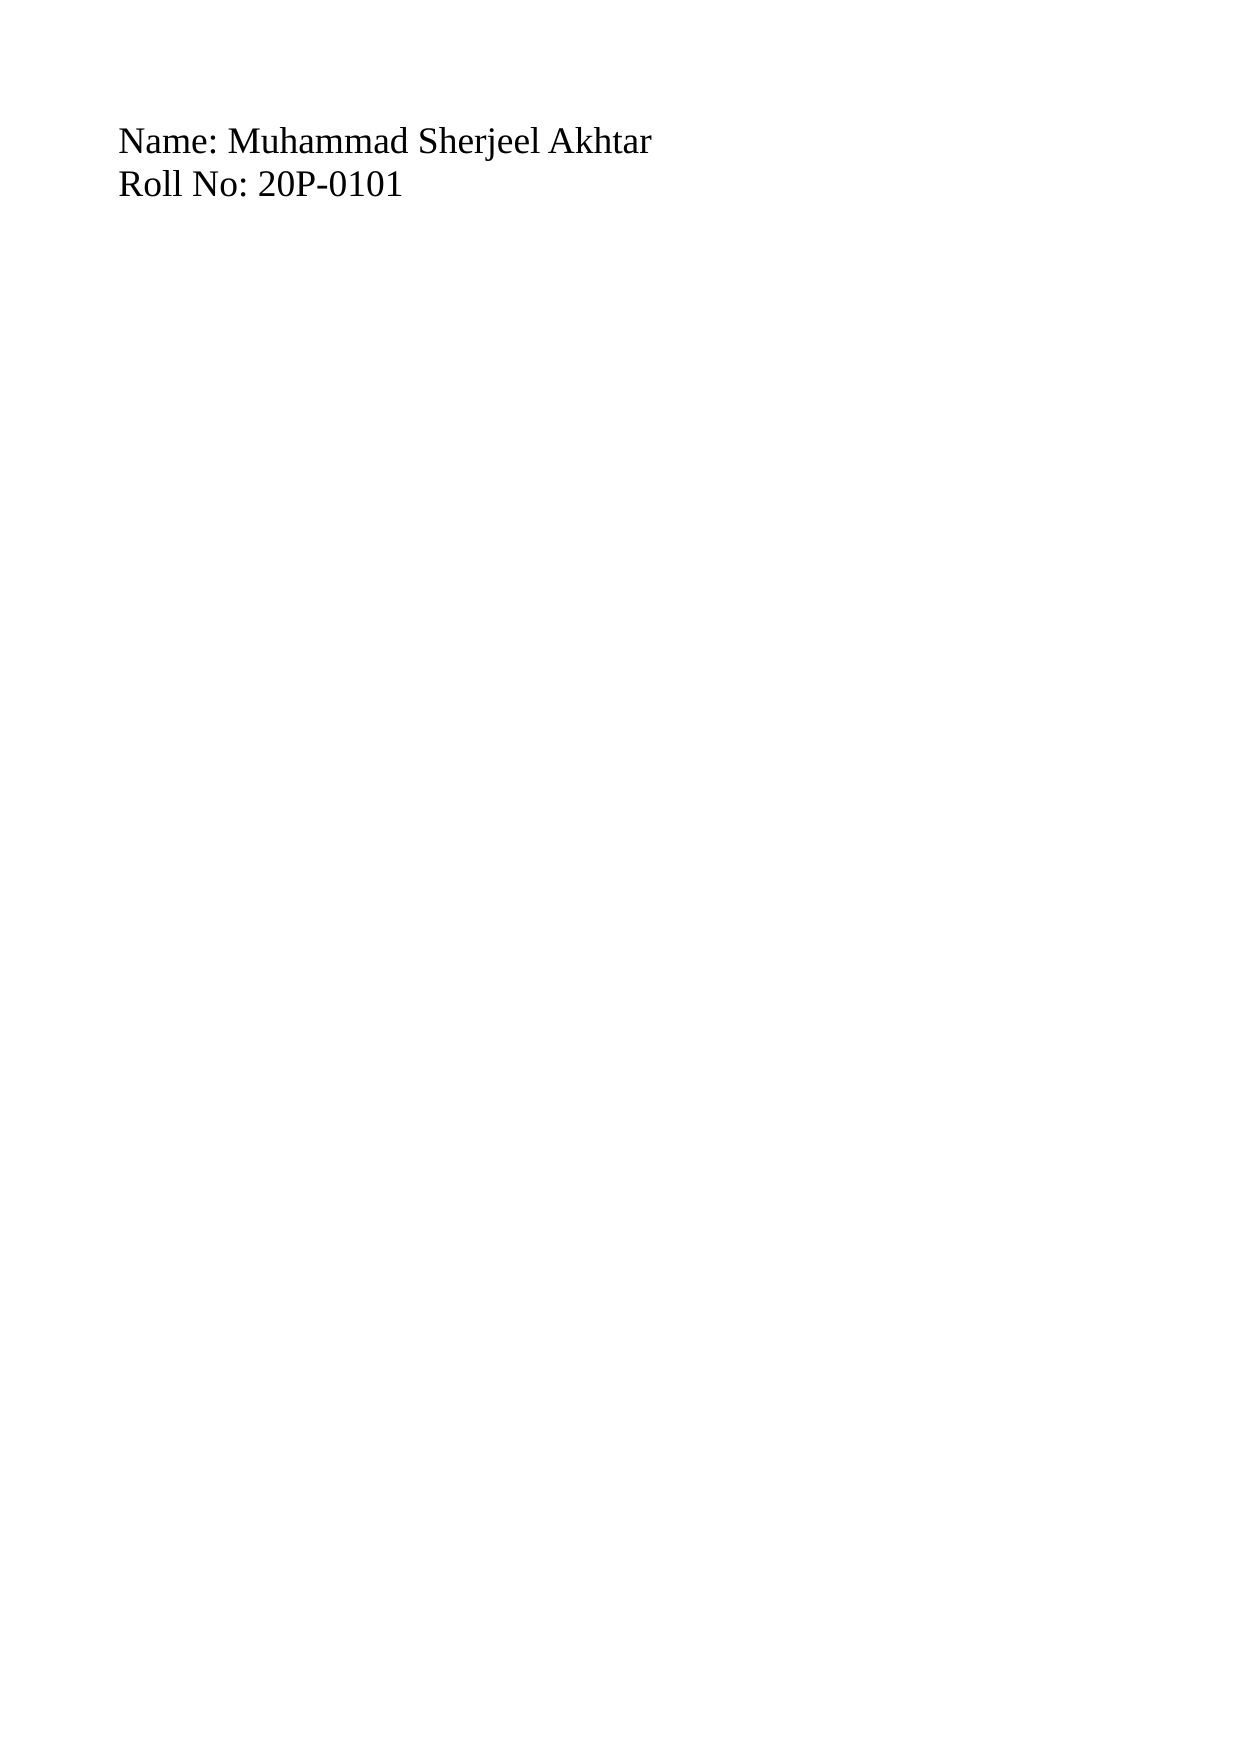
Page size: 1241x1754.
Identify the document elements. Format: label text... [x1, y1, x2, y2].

text Roll No: 20P-0101 [118, 161, 1122, 204]
text Name: Muhammad Sherjeel Akhtar [118, 118, 1122, 161]
